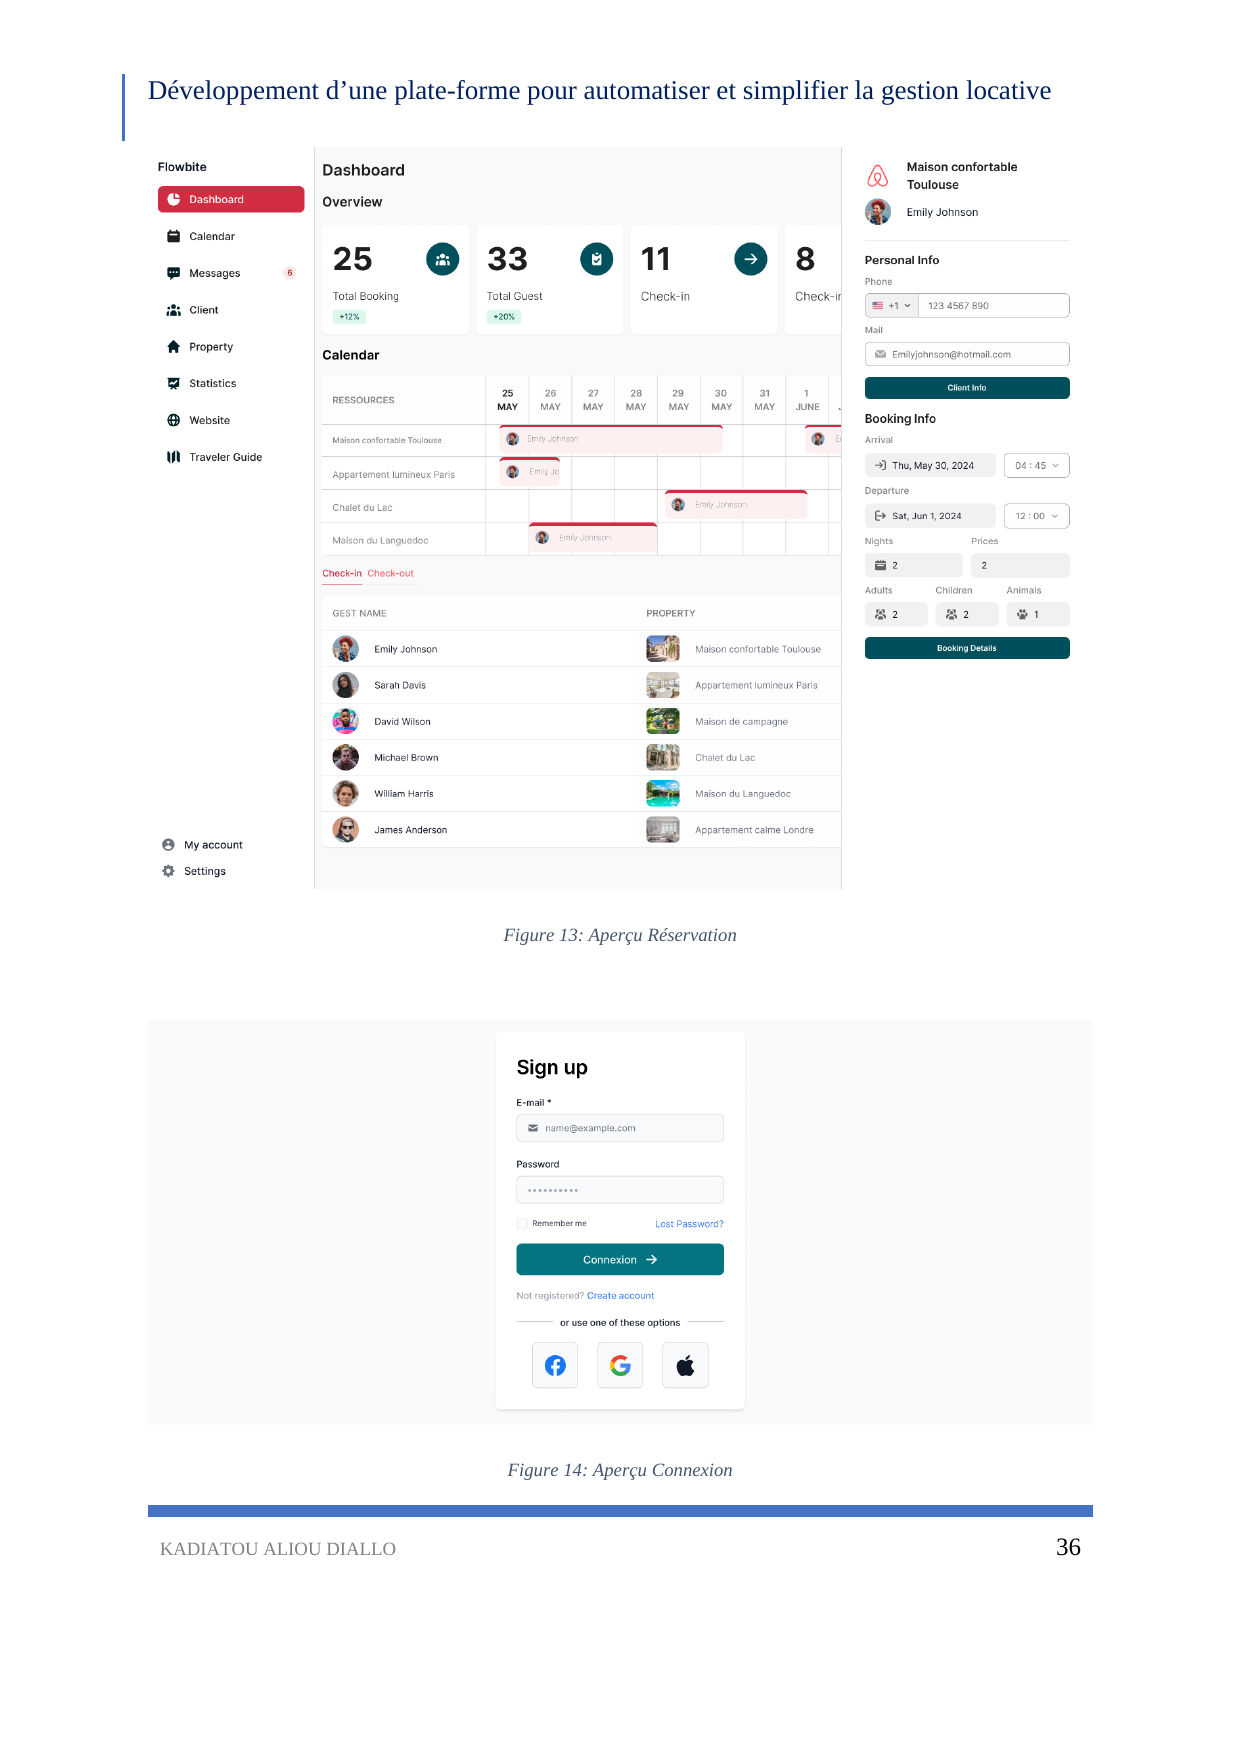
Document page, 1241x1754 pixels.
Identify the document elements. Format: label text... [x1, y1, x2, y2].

picture [147, 147, 1093, 889]
text Figure 14: Aperçu Connexion [148, 1459, 1093, 1481]
text Figure 13: Aperçu Réservation [148, 924, 1093, 945]
picture [147, 1020, 1093, 1425]
